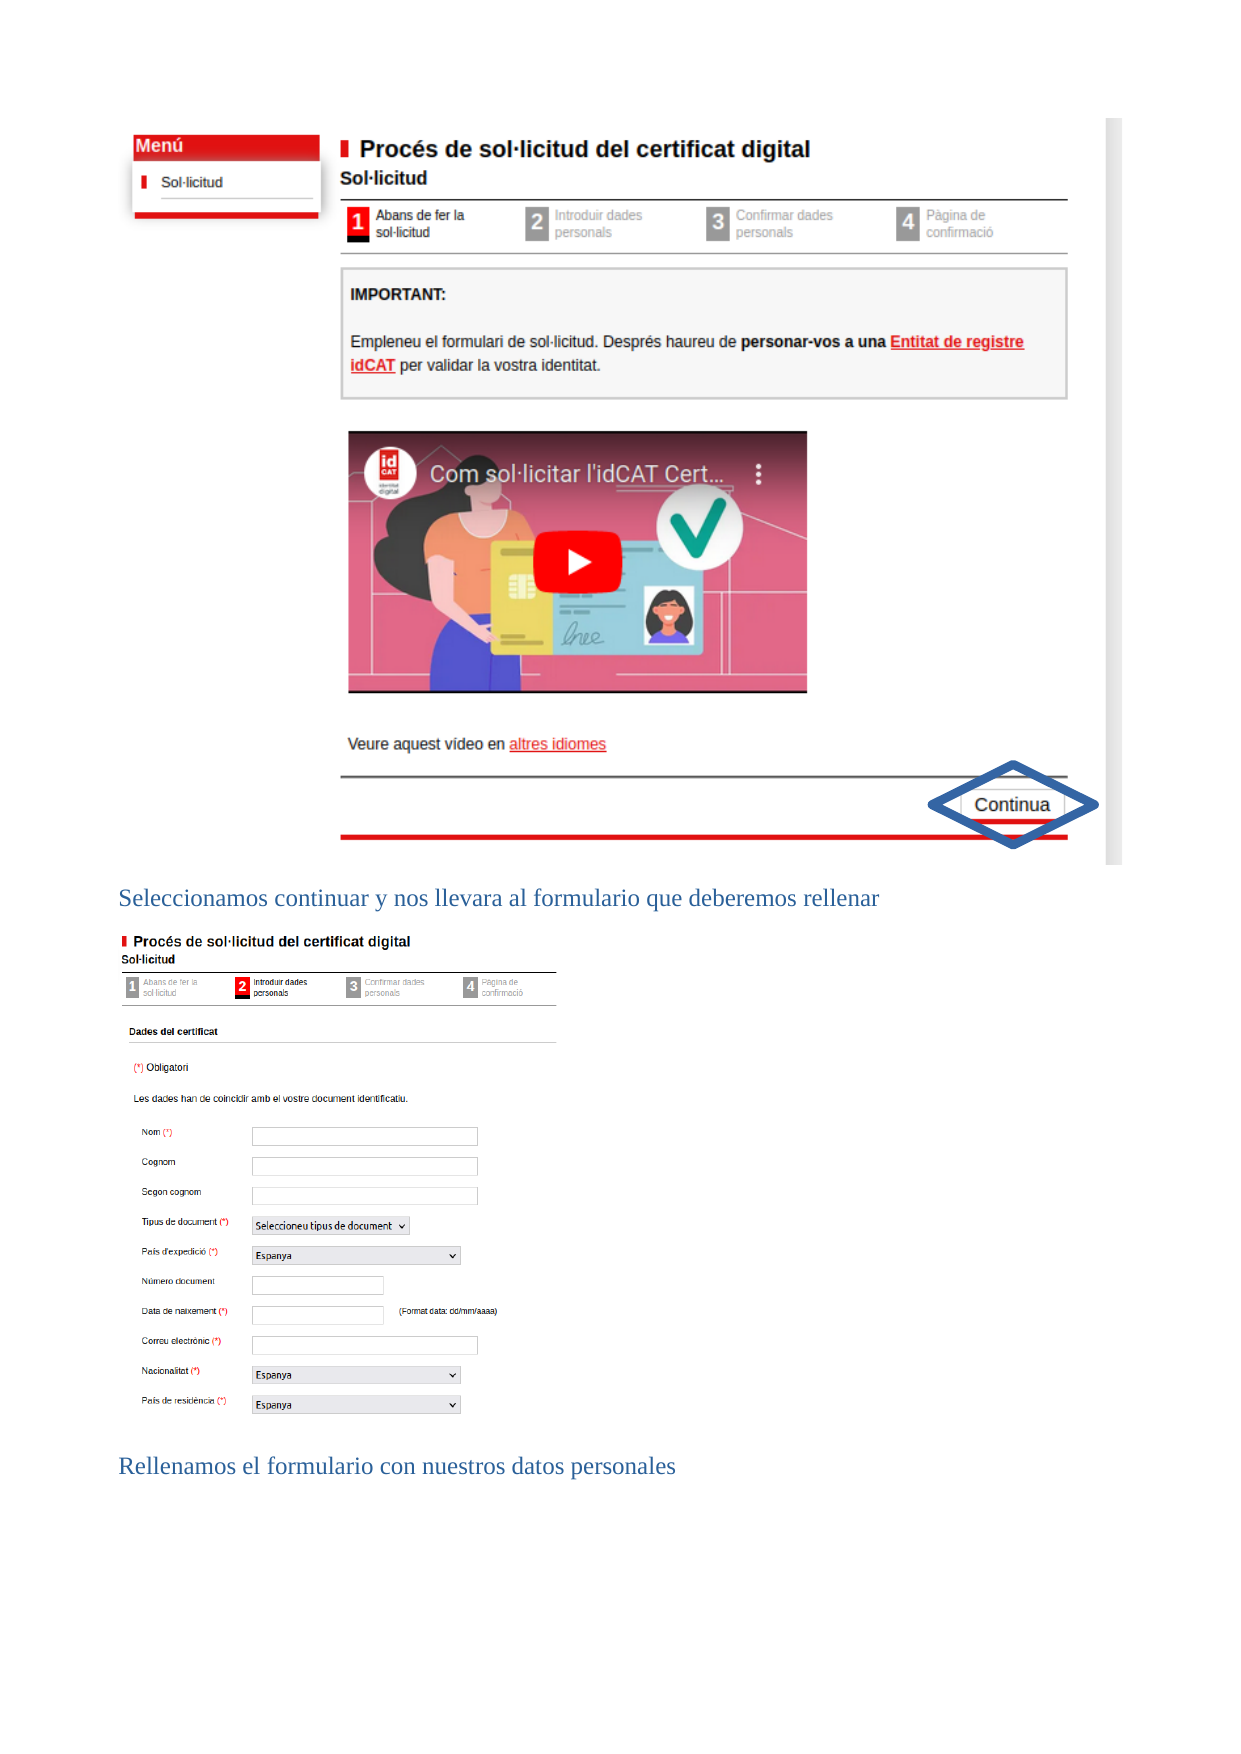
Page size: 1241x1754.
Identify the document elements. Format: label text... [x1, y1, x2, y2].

picture [118, 118, 1123, 865]
text Rellenamos el formulario con nuestros datos personales [118, 1451, 1122, 1480]
picture [118, 930, 557, 1433]
text Seleccionamos continuar y nos llevara al formulario que deberemos rellenar [118, 883, 1122, 912]
